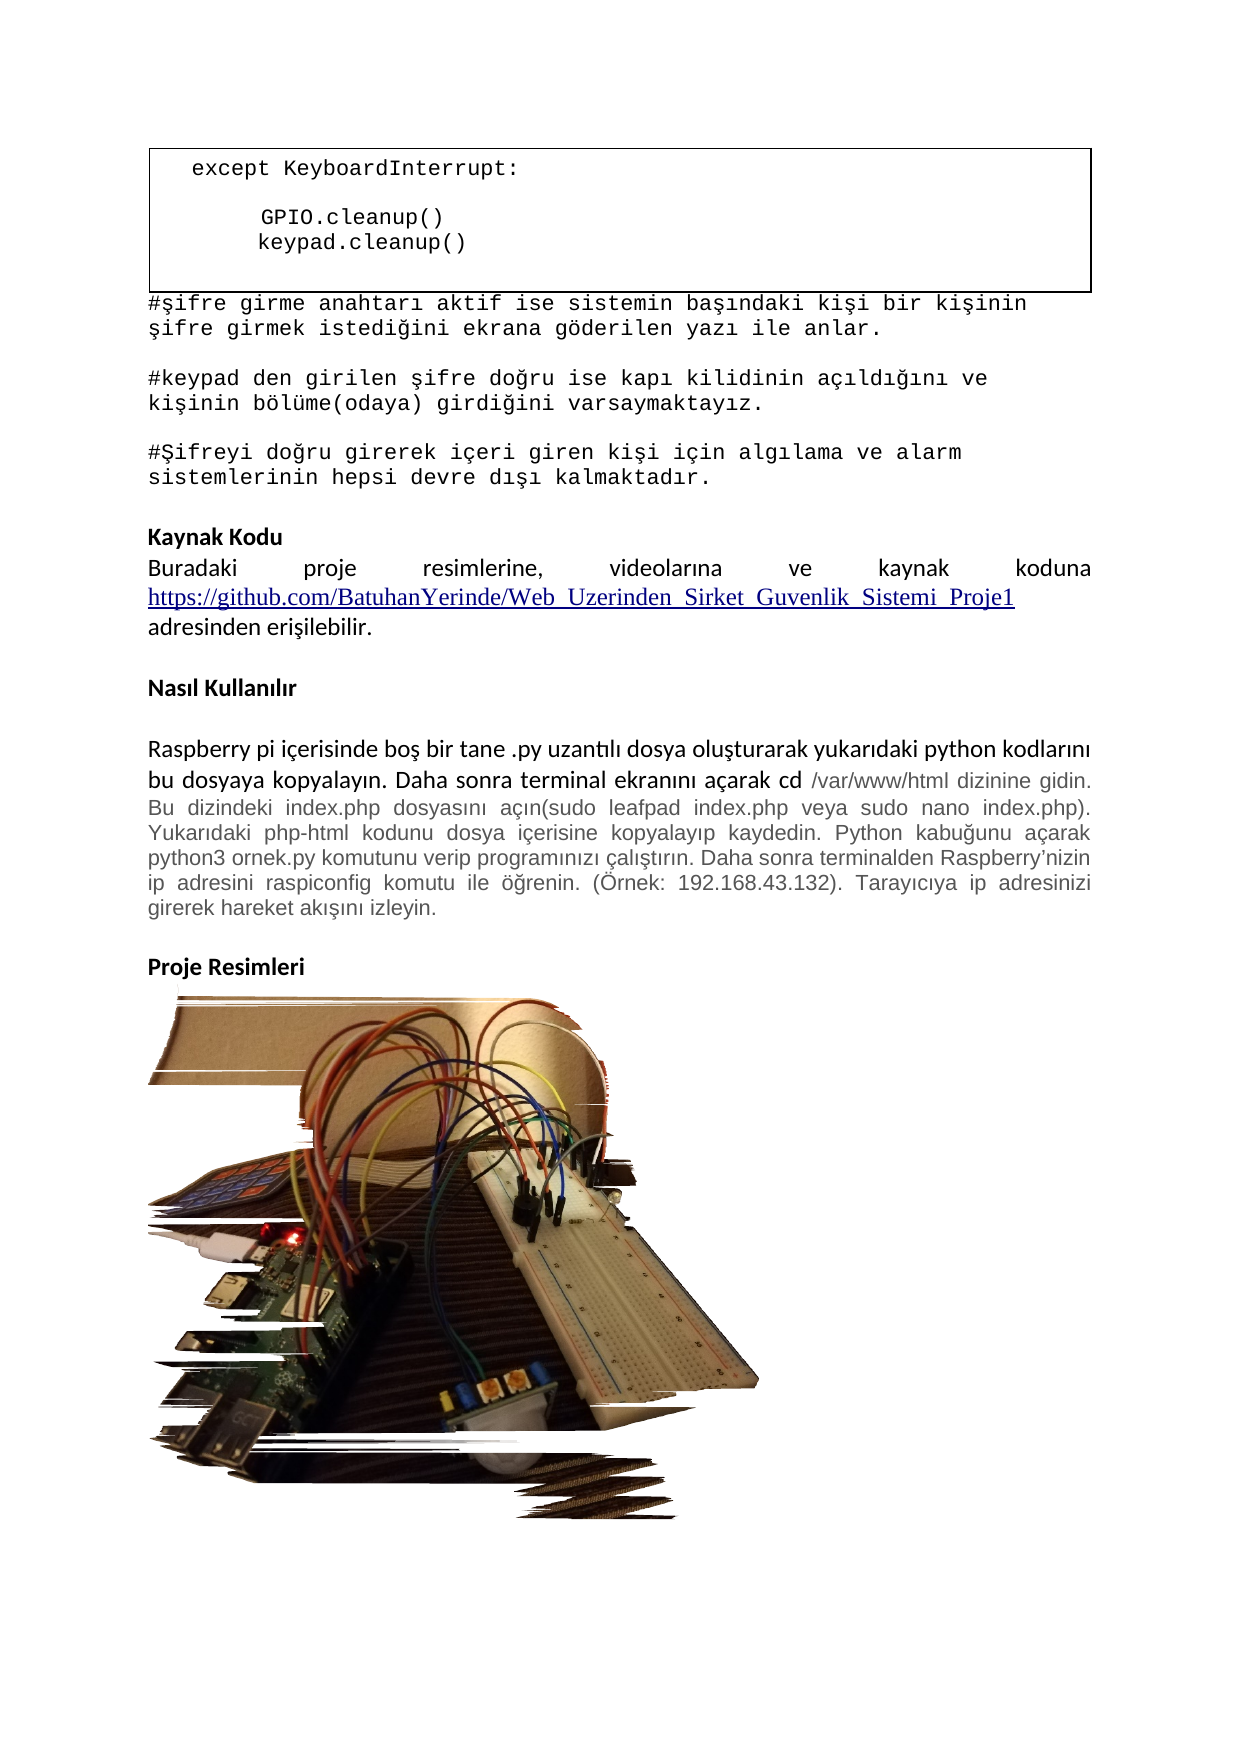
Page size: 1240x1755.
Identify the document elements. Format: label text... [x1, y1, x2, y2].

text Kaynak Kodu [148, 521, 1092, 552]
text Nasıl Kullanılır [148, 672, 1092, 703]
text #şifre girme anahtarı aktif ise sistemin başındaki kişi bir kişinin şifre girmek istediğini ekrana göderilen yazı ile anlar. [148, 201, 1092, 342]
text except KeyboardInterrupt: [165, 157, 1075, 181]
text GPIO.cleanup() [165, 206, 1075, 231]
text keypad.cleanup() [165, 231, 1075, 256]
text #keypad den girilen şifre doğru ise kapı kilidinin açıldığını ve kişinin bölüme(odaya) girdiğini varsaymaktayız. [148, 367, 1092, 417]
text Proje Resimleri [148, 951, 1092, 981]
text #Şifreyi doğru girerek içeri giren kişi için algılama ve alarm sistemlerinin hepsi devre dışı kalmaktadır. [148, 441, 1092, 491]
text Buradaki proje resimlerine, videolarına ve kaynak koduna https://github.com/BatuhanYerinde/Web_Uzerinden_Sirket_Guvenlik_Sistemi_Proje1 adresinden erişilebilir. [148, 552, 1092, 642]
text Raspberry pi içerisinde boş bir tane .py uzantılı dosya oluşturarak yukarıdaki python kodlarını bu dosyaya kopyalayın. Daha sonra terminal ekranını açarak cd /var/www/html dizinine gidin. Bu dizindeki index.php dosyasını açın(sudo leafpad index.php veya sudo nano index.php). Yukarıdaki php-html kodunu dosya içerisine kopyalayıp kaydedin. Python kabuğunu açarak python3 ornek.py komutunu verip programınızı çalıştırın. Daha sonra terminalden Raspberry’nizin ip adresini raspiconfig komutu ile öğrenin. (Örnek: 192.168.43.132). Tarayıcıya ip adresinizi girerek hareket akışını izleyin. [148, 733, 1092, 920]
